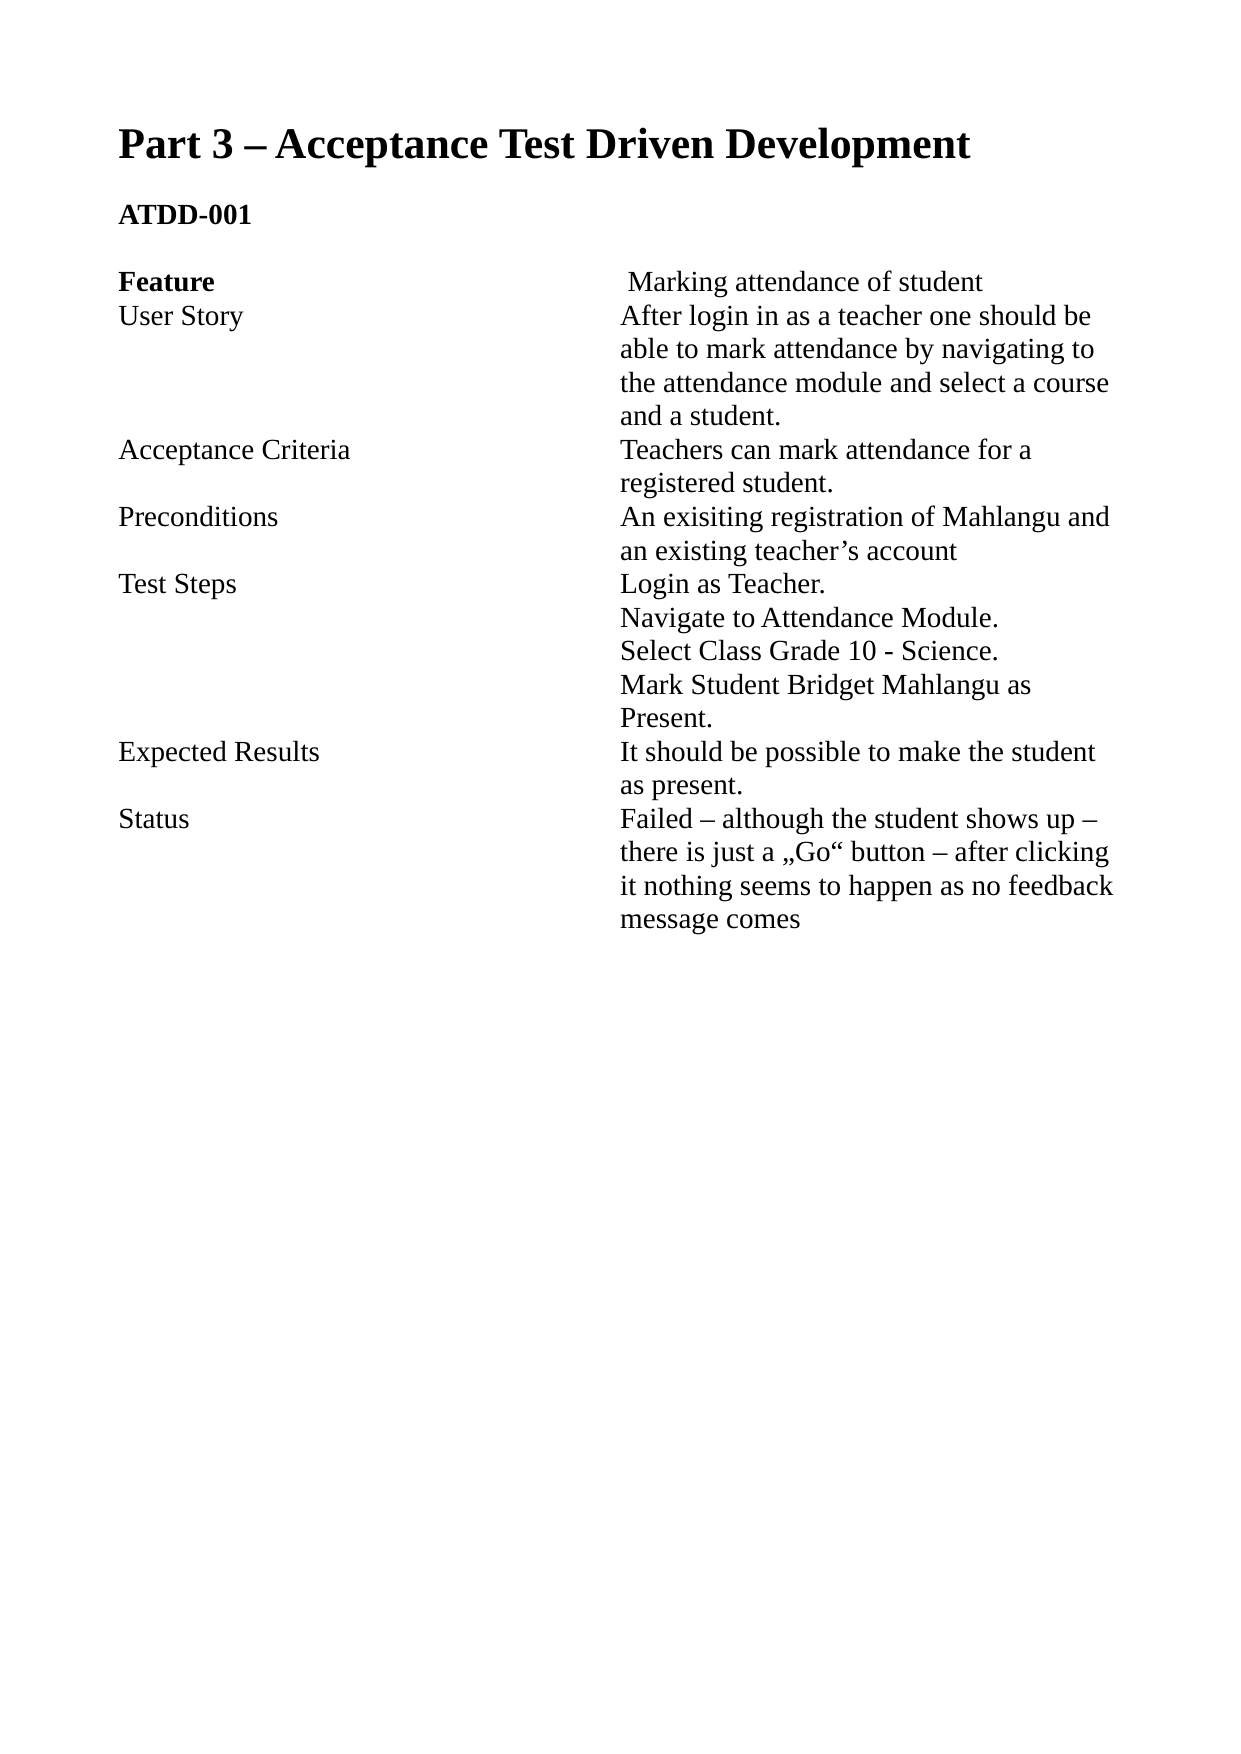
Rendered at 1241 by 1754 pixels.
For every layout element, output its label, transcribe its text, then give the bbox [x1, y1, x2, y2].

table_cell Test Steps [118, 566, 620, 734]
table_cell [118, 935, 620, 969]
table_cell Status [118, 801, 620, 935]
table_header Marking attendance of student [620, 264, 1122, 298]
table_cell Preconditions [118, 499, 620, 566]
table_cell Acceptance Criteria [118, 432, 620, 499]
table_cell An exisiting registration of Mahlangu and an existing teacher’s account [620, 499, 1122, 566]
table_cell Login as Teacher. Navigate to Attendance Module. Select Class Grade 10 - Science. Mark Student Bridget Mahlangu as Present. [620, 566, 1122, 734]
table_cell Expected Results [118, 734, 620, 801]
table_header Feature [118, 264, 620, 298]
text Part 3 – Acceptance Test Driven Development [118, 118, 1122, 168]
table_cell [620, 935, 1122, 969]
text ATDD-001 [118, 197, 1122, 231]
table_cell User Story [118, 298, 620, 432]
table_cell Teachers can mark attendance for a registered student. [620, 432, 1122, 499]
table_cell It should be possible to make the student as present. [620, 734, 1122, 801]
table_cell After login in as a teacher one should be able to mark attendance by navigating to the attendance module and select a course and a student. [620, 298, 1122, 432]
table_cell Failed – although the student shows up – there is just a „Go“ button – after clicking it nothing seems to happen as no feedback message comes [620, 801, 1122, 935]
